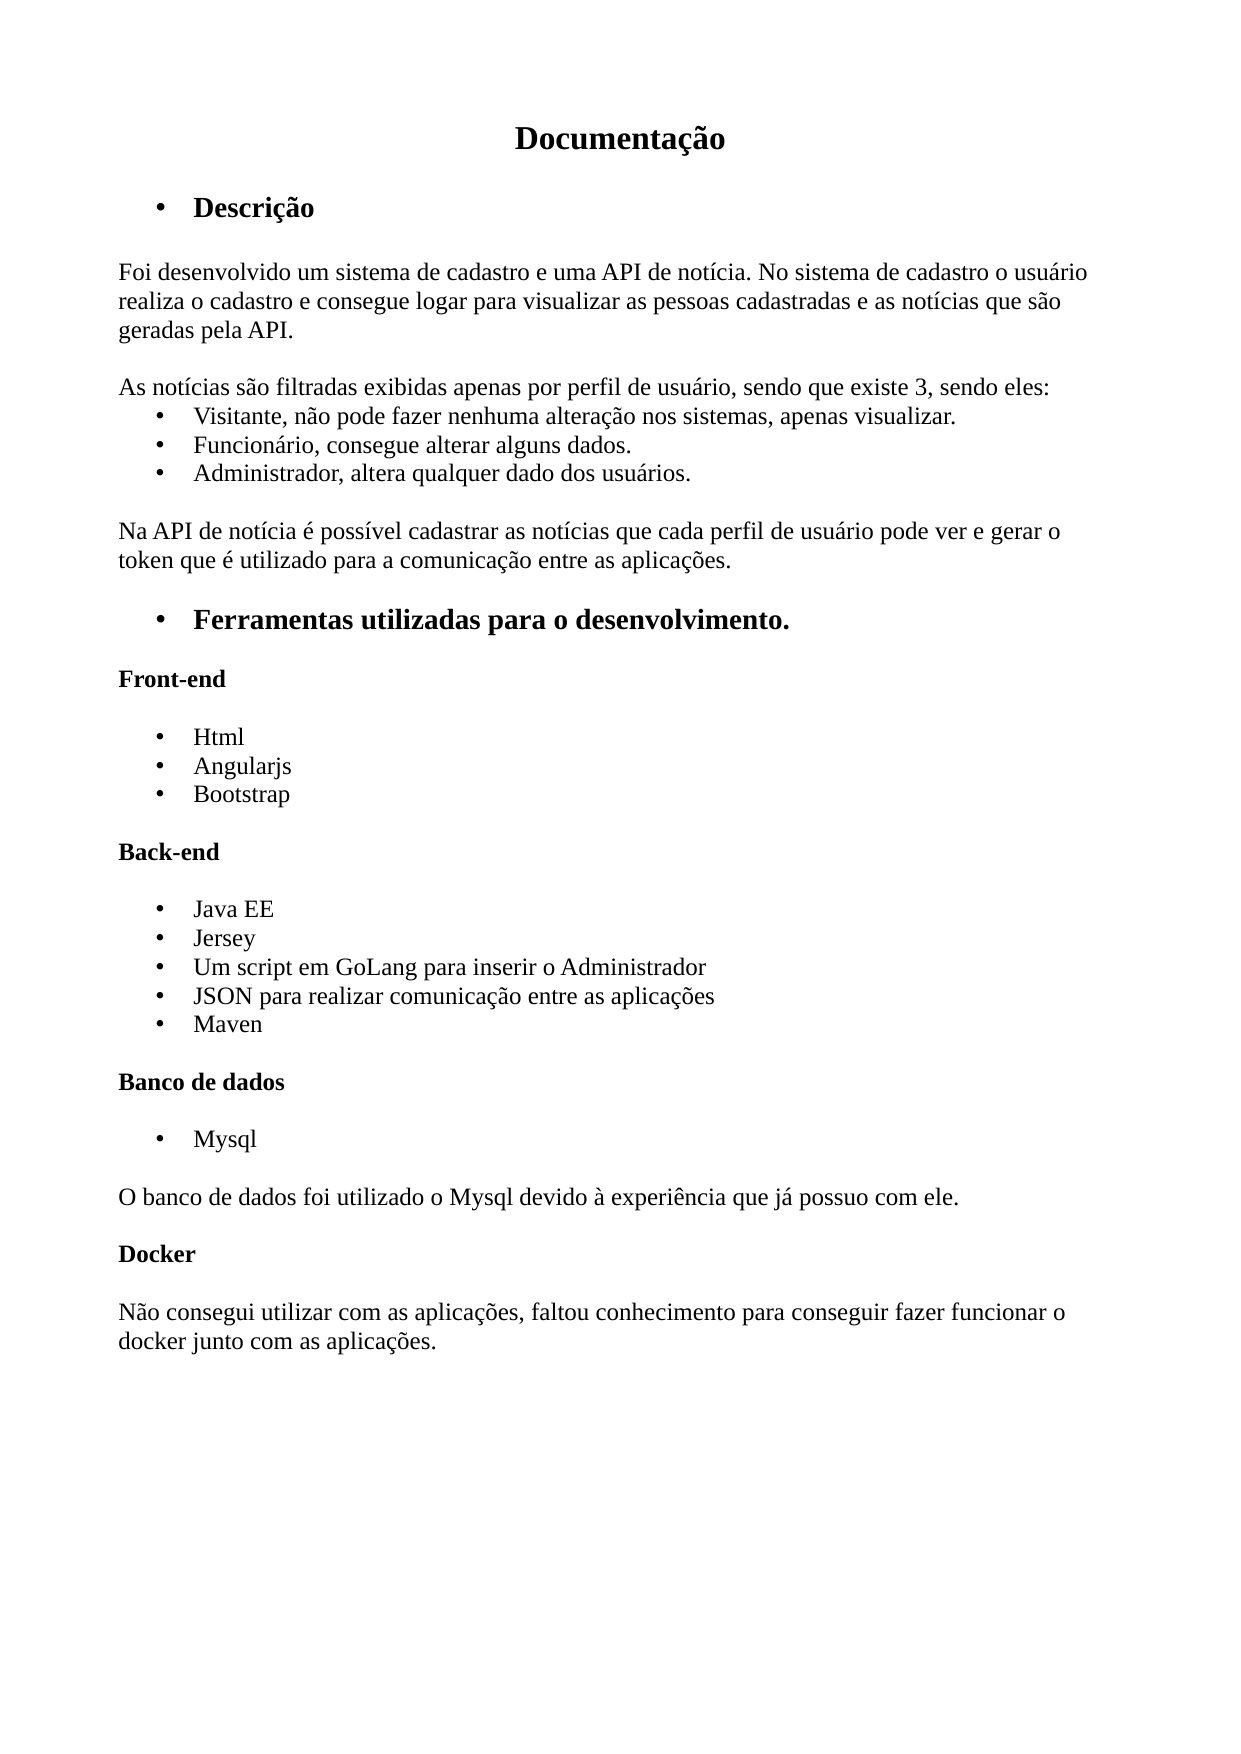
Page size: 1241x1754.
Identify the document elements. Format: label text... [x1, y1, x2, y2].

text O banco de dados foi utilizado o Mysql devido à experiência que já possuo com ele. [118, 1182, 1122, 1211]
text Back-end [118, 837, 1122, 866]
list Visitante, não pode fazer nenhuma alteração nos sistemas, apenas visualizar. [156, 401, 1122, 430]
list Bootstrap [156, 779, 1122, 808]
list JSON para realizar comunicação entre as aplicações [156, 981, 1122, 1009]
text Foi desenvolvido um sistema de cadastro e uma API de notícia. No sistema de cadastro o usuário realiza o cadastro e consegue logar para visualizar as pessoas cadastradas e as notícias que são geradas pela API. [118, 257, 1122, 343]
text Documentação [118, 118, 1122, 156]
text Front-end [118, 664, 1122, 693]
list Funcionário, consegue alterar alguns dados. [156, 430, 1122, 458]
list Descrição [156, 190, 1122, 224]
list Mysql [156, 1124, 1122, 1153]
text As notícias são filtradas exibidas apenas por perfil de usuário, sendo que existe 3, sendo eles: [118, 372, 1122, 401]
text Banco de dados [118, 1067, 1122, 1096]
text Na API de notícia é possível cadastrar as notícias que cada perfil de usuário pode ver e gerar o token que é utilizado para a comunicação entre as aplicações. [118, 516, 1122, 573]
list Html [156, 722, 1122, 751]
list Maven [156, 1009, 1122, 1038]
list Um script em GoLang para inserir o Administrador [156, 952, 1122, 981]
list Angularjs [156, 751, 1122, 779]
list Jersey [156, 923, 1122, 952]
list Java EE [156, 894, 1122, 923]
text Docker [118, 1239, 1122, 1268]
list Ferramentas utilizadas para o desenvolvimento. [156, 602, 1122, 636]
list Administrador, altera qualquer dado dos usuários. [156, 458, 1122, 487]
text Não consegui utilizar com as aplicações, faltou conhecimento para conseguir fazer funcionar o docker junto com as aplicações. [118, 1297, 1122, 1354]
